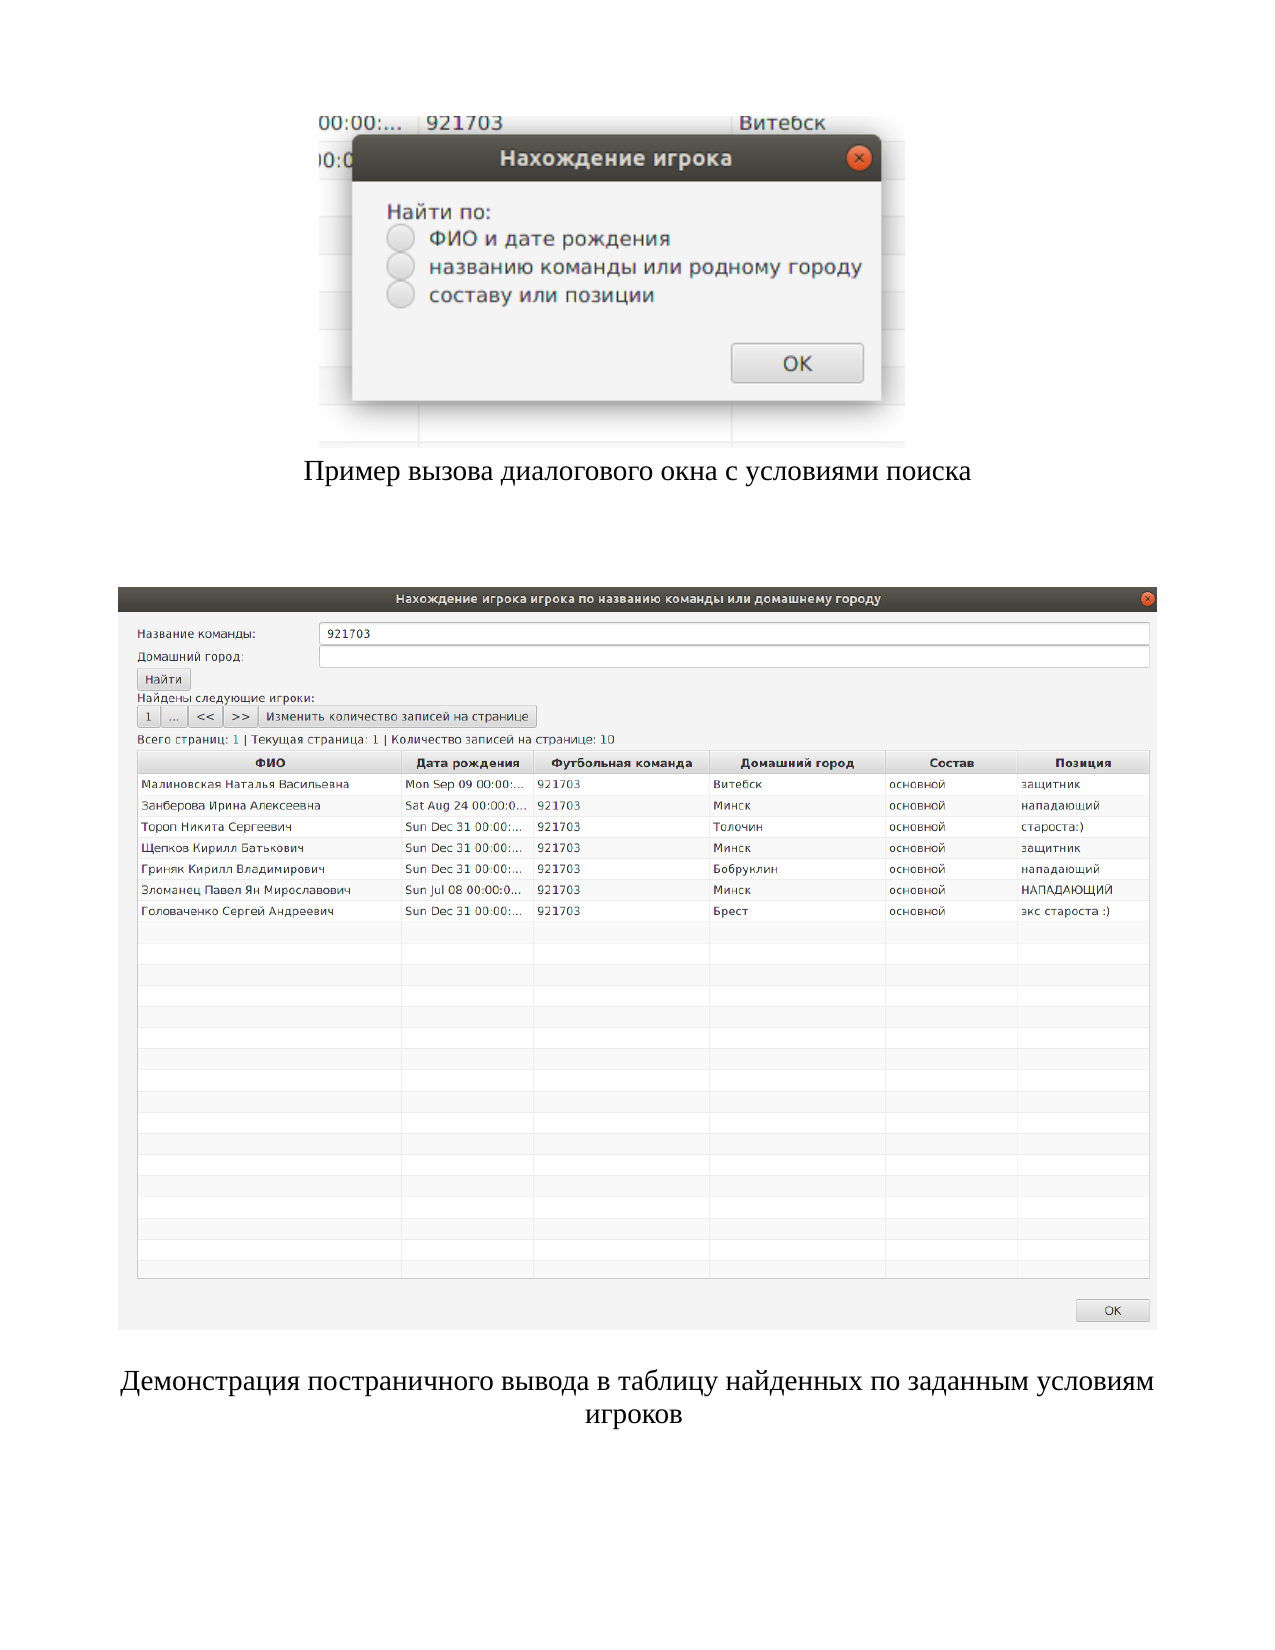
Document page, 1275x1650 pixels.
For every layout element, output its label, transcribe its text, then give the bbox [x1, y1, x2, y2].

picture [318, 116, 905, 448]
text Демонстрация постраничного вывода в таблицу найденных по заданным условиям игроков [118, 1363, 1157, 1430]
text Пример вызова диалогового окна с условиями поиска [118, 453, 1157, 487]
picture [118, 587, 1157, 1330]
